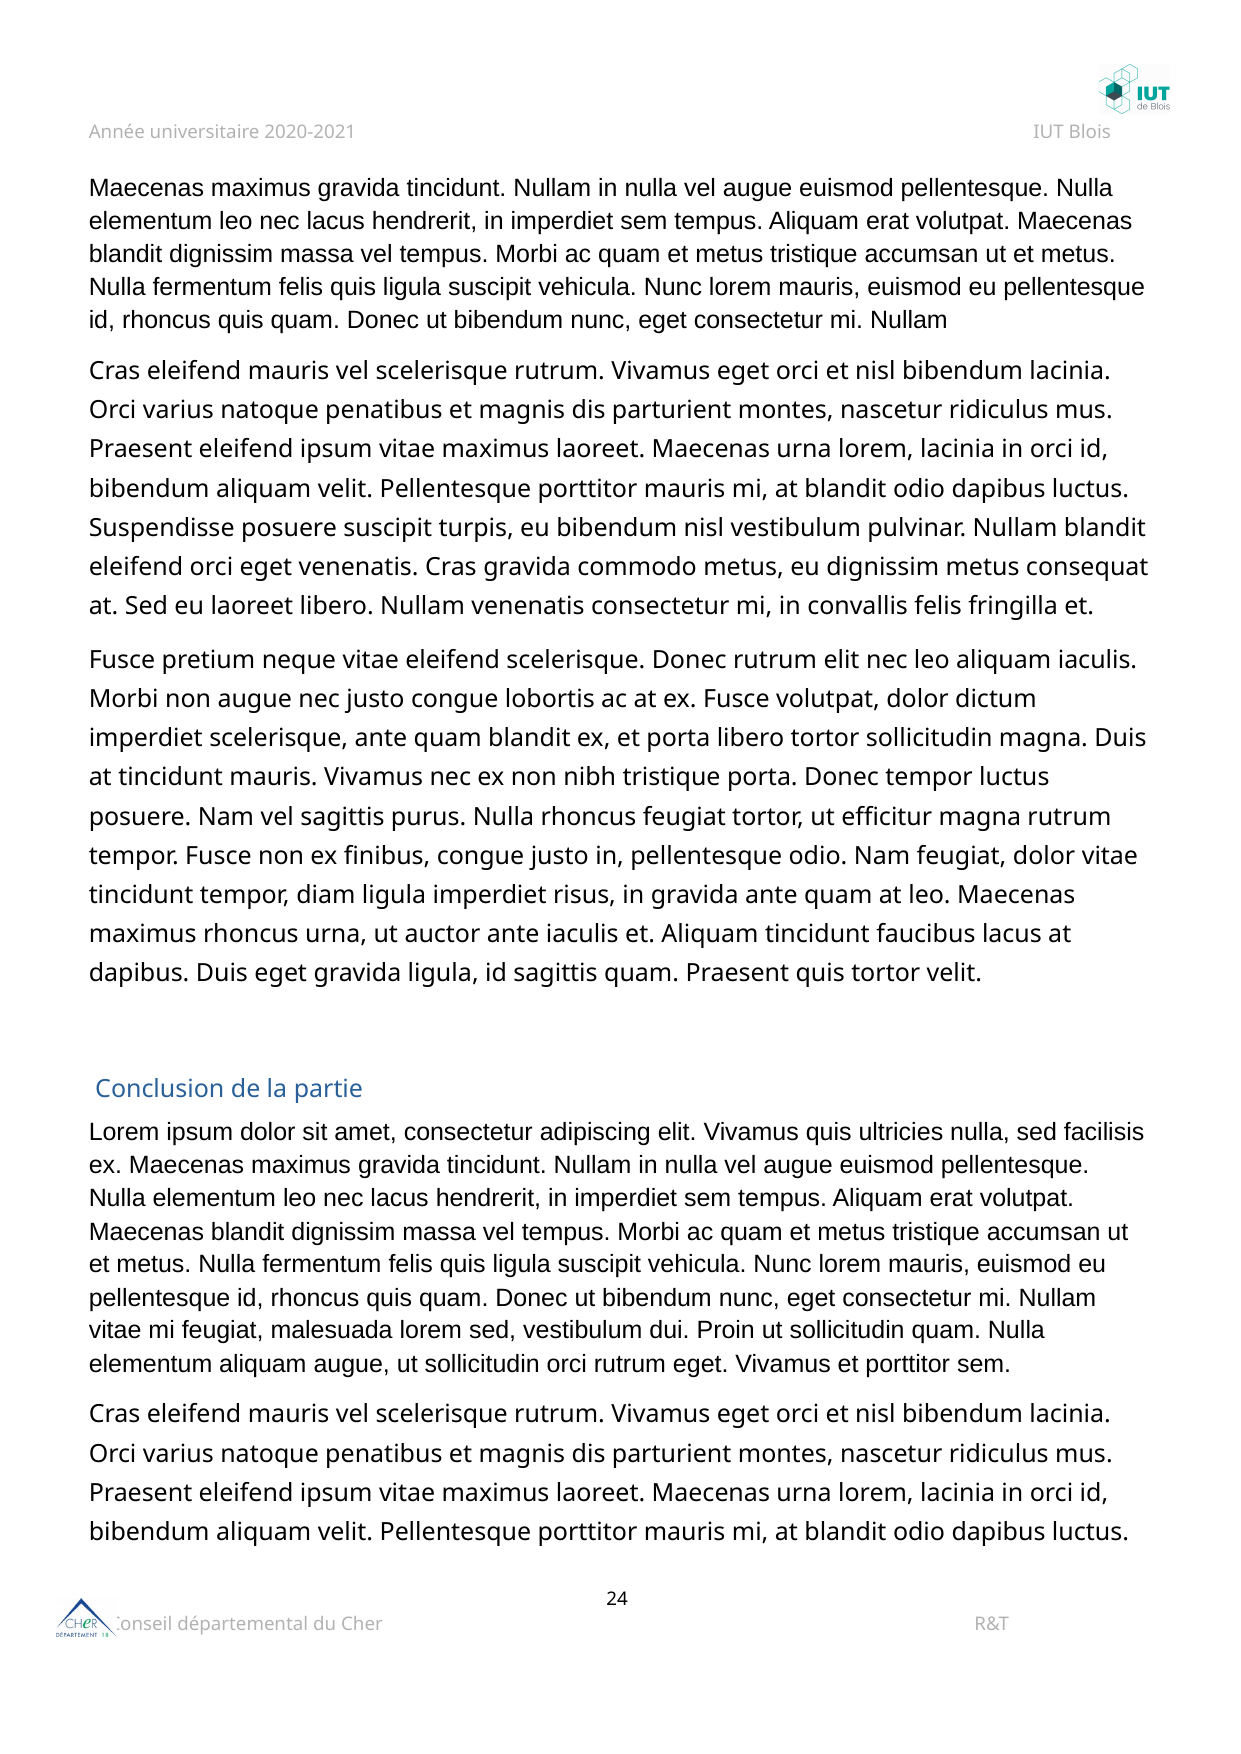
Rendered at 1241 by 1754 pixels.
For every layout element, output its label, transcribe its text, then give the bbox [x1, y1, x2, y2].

text Fusce pretium neque vitae eleifend scelerisque. Donec rutrum elit nec leo aliquam iaculis. Morbi non augue nec justo congue lobortis ac at ex. Fusce volutpat, dolor dictum imperdiet scelerisque, ante quam blandit ex, et porta libero tortor sollicitudin magna. Duis at tincidunt mauris. Vivamus nec ex non nibh tristique porta. Donec tempor luctus posuere. Nam vel sagittis purus. Nulla rhoncus feugiat tortor, ut efficitur magna rutrum tempor. Fusce non ex finibus, congue justo in, pellentesque odio. Nam feugiat, dolor vitae tincidunt tempor, diam ligula imperdiet risus, in gravida ante quam at leo. Maecenas maximus rhoncus urna, ut auctor ante iaculis et. Aliquam tincidunt faucibus lacus at dapibus. Duis eget gravida ligula, id sagittis quam. Praesent quis tortor velit. [88, 642, 1151, 989]
subtitle Conclusion de la partie [88, 1071, 1151, 1105]
text Lorem ipsum dolor sit amet, consectetur adipiscing elit. Vivamus quis ultricies nulla, sed facilisis ex. Maecenas maximus gravida tincidunt. Nullam in nulla vel augue euismod pellentesque. Nulla elementum leo nec lacus hendrerit, in imperdiet sem tempus. Aliquam erat volutpat. Maecenas blandit dignissim massa vel tempus. Morbi ac quam et metus tristique accumsan ut et metus. Nulla fermentum felis quis ligula suscipit vehicula. Nunc lorem mauris, euismod eu pellentesque id, rhoncus quis quam. Donec ut bibendum nunc, eget consectetur mi. Nullam vitae mi feugiat, malesuada lorem sed, vestibulum dui. Proin ut sollicitudin quam. Nulla elementum aliquam augue, ut sollicitudin orci rutrum eget. Vivamus et porttitor sem. [88, 1117, 1151, 1377]
picture [56, 1598, 117, 1637]
text Maecenas maximus gravida tincidunt. Nullam in nulla vel augue euismod pellentesque. Nulla elementum leo nec lacus hendrerit, in imperdiet sem tempus. Aliquam erat volutpat. Maecenas blandit dignissim massa vel tempus. Morbi ac quam et metus tristique accumsan ut et metus. Nulla fermentum felis quis ligula suscipit vehicula. Nunc lorem mauris, euismod eu pellentesque id, rhoncus quis quam. Donec ut bibendum nunc, eget consectetur mi. Nullam [88, 173, 1151, 334]
picture [1098, 64, 1170, 114]
text Cras eleifend mauris vel scelerisque rutrum. Vivamus eget orci et nisl bibendum lacinia. Orci varius natoque penatibus et magnis dis parturient montes, nascetur ridiculus mus. Praesent eleifend ipsum vitae maximus laoreet. Maecenas urna lorem, lacinia in orci id, bibendum aliquam velit. Pellentesque porttitor mauris mi, at blandit odio dapibus luctus. Suspendisse posuere suscipit turpis, eu bibendum nisl vestibulum pulvinar. Nullam blandit eleifend orci eget venenatis. Cras gravida commodo metus, eu dignissim metus consequat at. Sed eu laoreet libero. Nullam venenatis consectetur mi, in convallis felis fringilla et. [88, 353, 1151, 622]
text Cras eleifend mauris vel scelerisque rutrum. Vivamus eget orci et nisl bibendum lacinia. Orci varius natoque penatibus et magnis dis parturient montes, nascetur ridiculus mus. Praesent eleifend ipsum vitae maximus laoreet. Maecenas urna lorem, lacinia in orci id, bibendum aliquam velit. Pellentesque porttitor mauris mi, at blandit odio dapibus luctus. [88, 1396, 1151, 1548]
